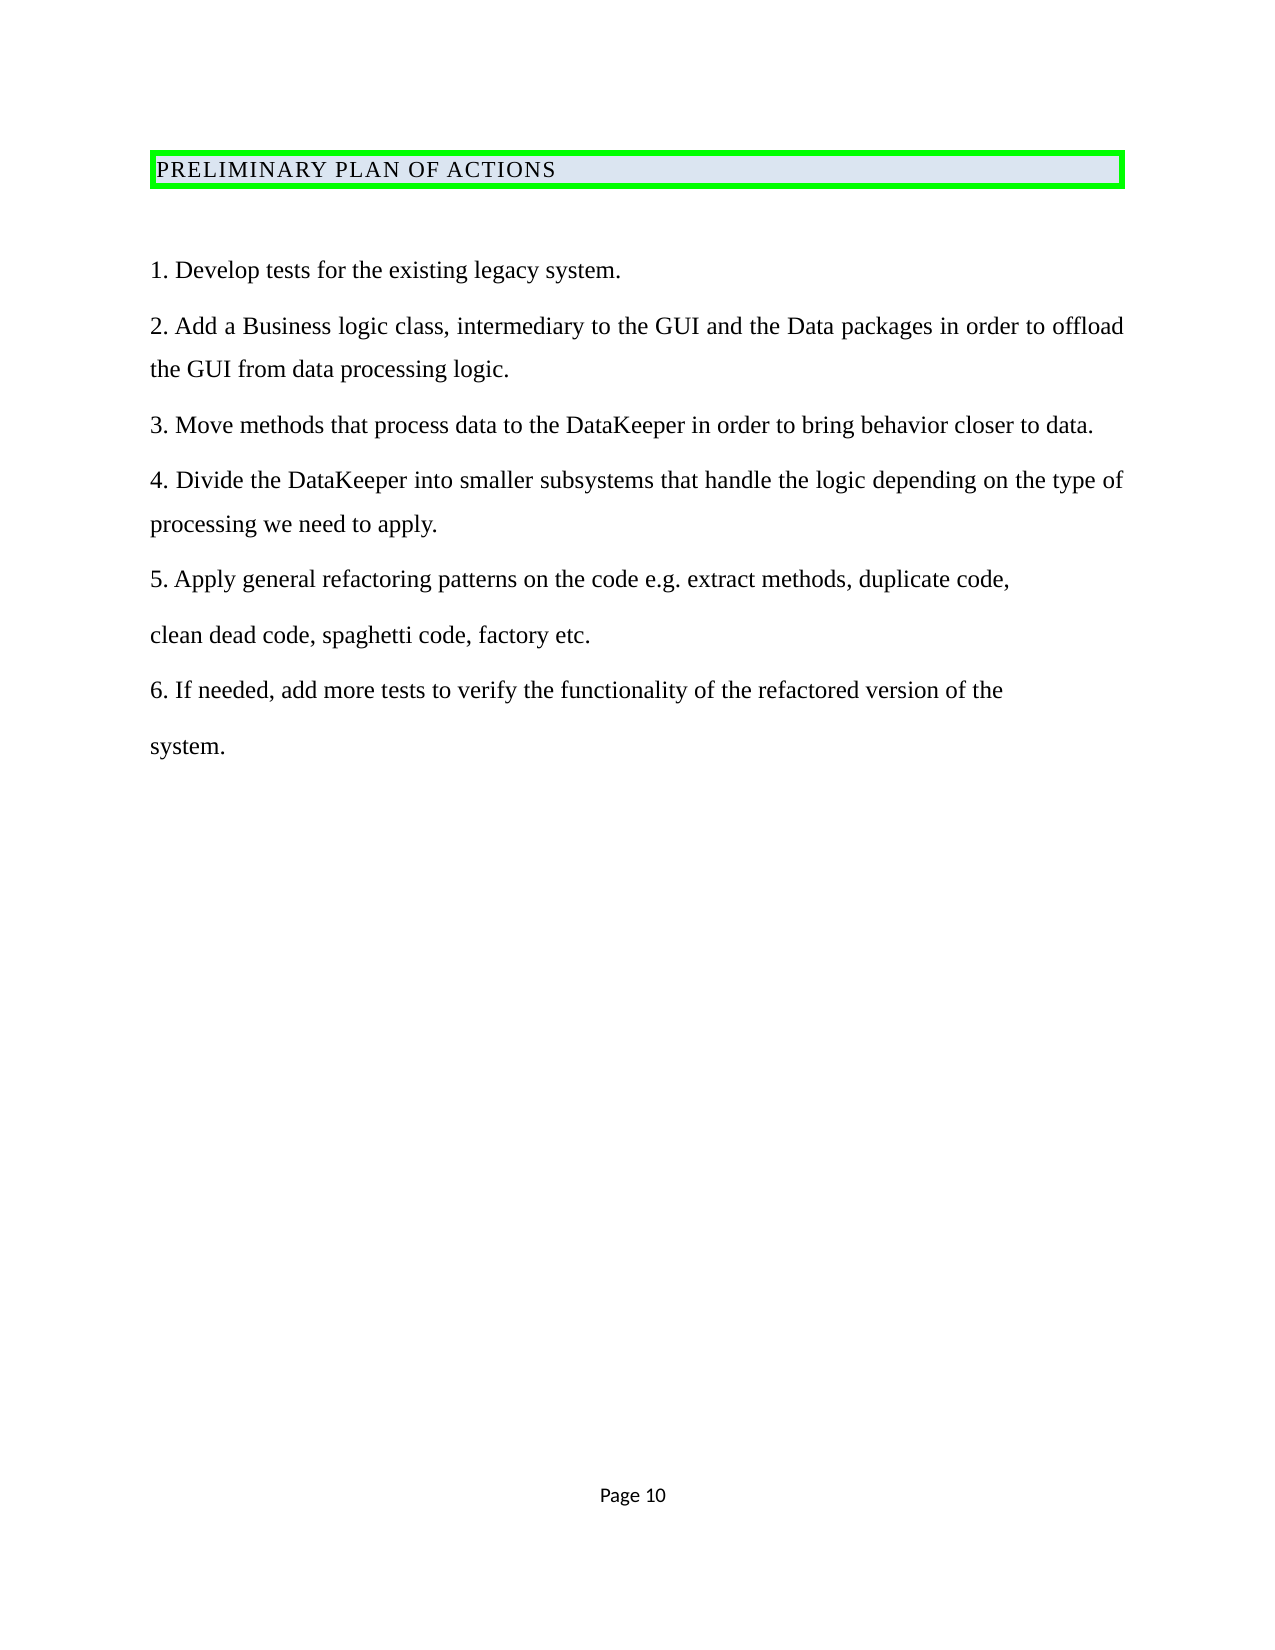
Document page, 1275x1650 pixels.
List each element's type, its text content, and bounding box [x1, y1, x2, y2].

text 6. If needed, add more tests to verify the functionality of the refactored version of the [150, 676, 1125, 704]
subtitle PRELIMINARY PLAN OF ACTIONS [156, 156, 1119, 183]
text 3. Move methods that process data to the DataKeeper in order to bring behavior closer to data. [150, 410, 1125, 439]
text system. [150, 731, 1125, 760]
text 1. Develop tests for the existing legacy system. [150, 256, 1125, 284]
text 2. Add a Business logic class, intermediary to the GUI and the Data packages in order to offload the GUI from data processing logic. [150, 311, 1125, 383]
text 4. Divide the DataKeeper into smaller subsystems that handle the logic depending on the type of processing we need to apply. [150, 466, 1125, 537]
text 5. Apply general refactoring patterns on the code e.g. extract methods, duplicate code, [150, 564, 1125, 593]
text clean dead code, spaghetti code, factory etc. [150, 620, 1125, 649]
